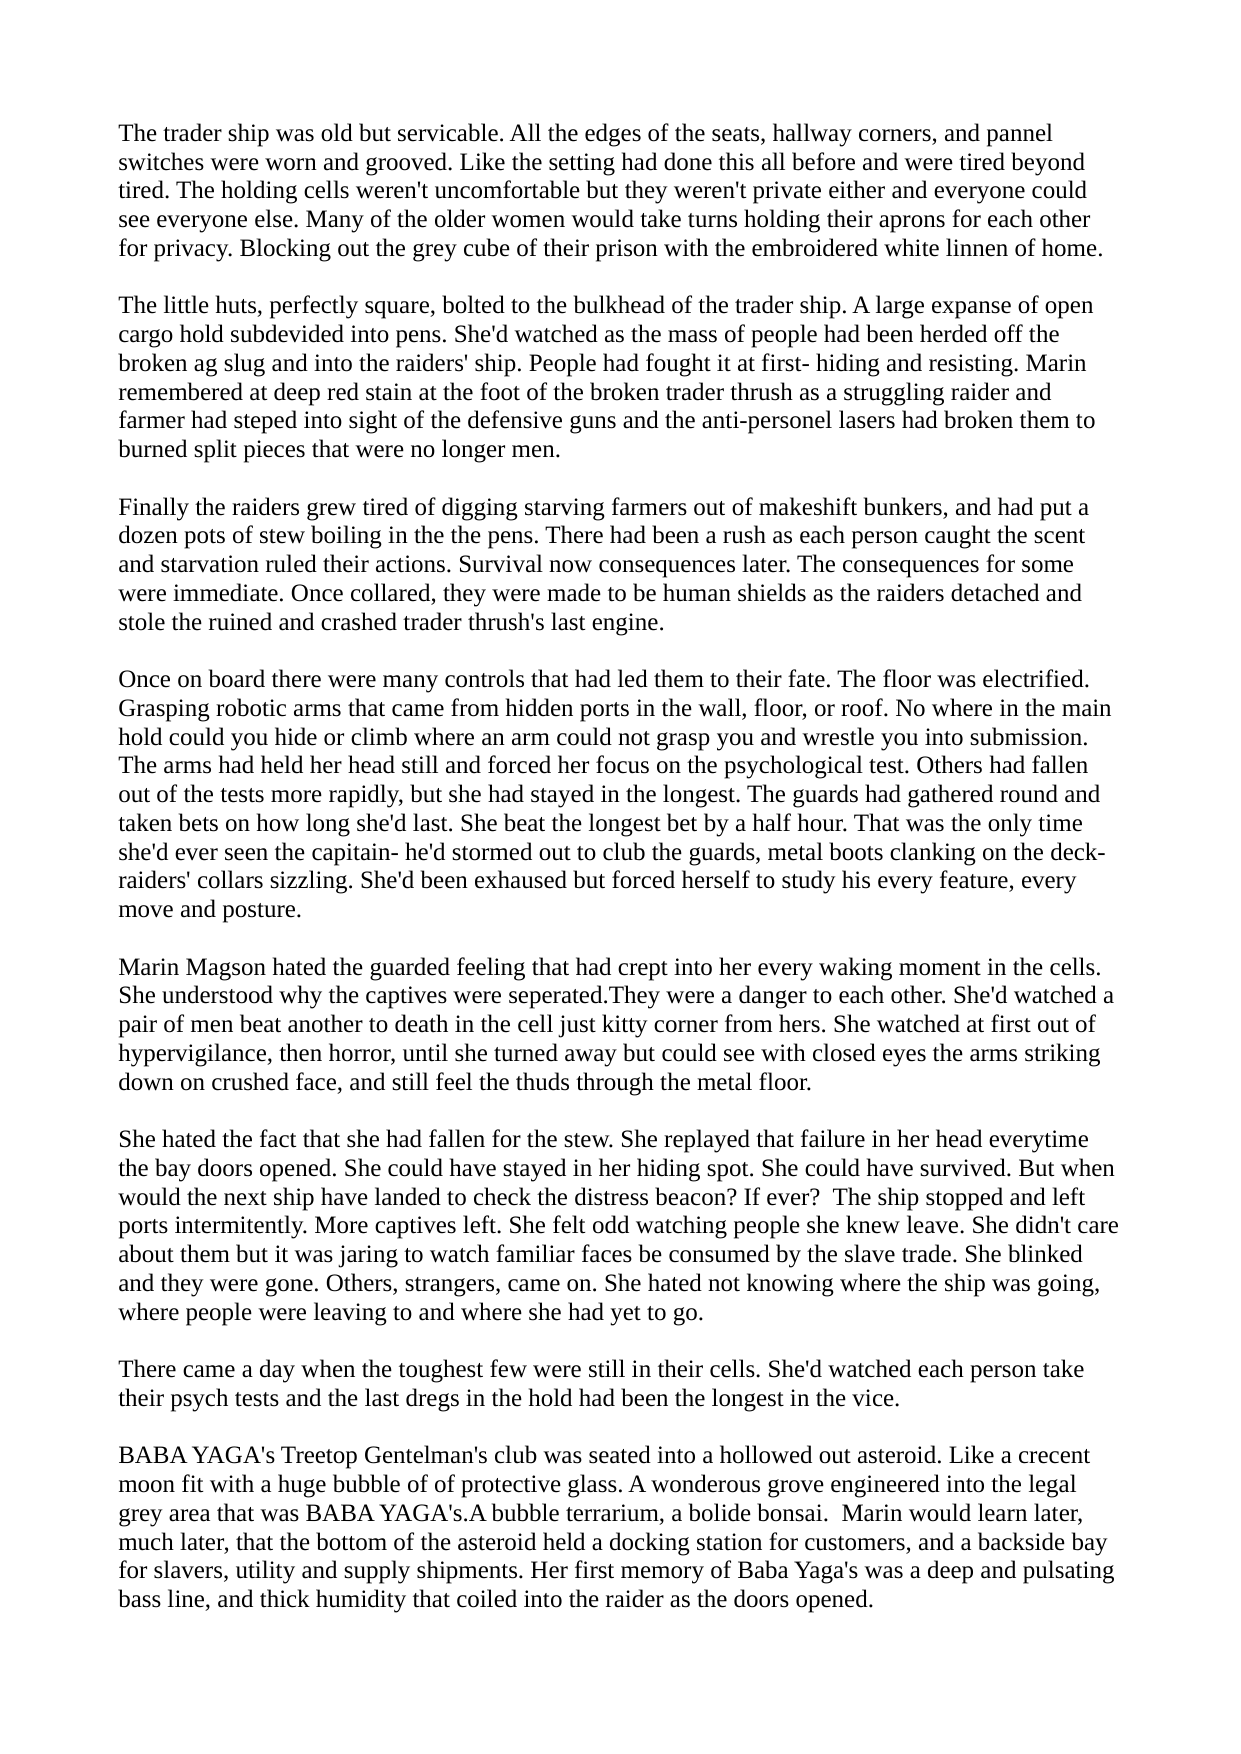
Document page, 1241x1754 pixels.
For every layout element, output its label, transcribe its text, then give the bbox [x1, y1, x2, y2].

text BABA YAGA's Treetop Gentelman's club was seated into a hollowed out asteroid. Like a crecent moon fit with a huge bubble of of protective glass. A wonderous grove engineered into the legal grey area that was BABA YAGA's.A bubble terrarium, a bolide bonsai. Marin would learn later, much later, that the bottom of the asteroid held a docking station for customers, and a backside bay for slavers, utility and supply shipments. Her first memory of Baba Yaga's was a deep and pulsating bass line, and thick humidity that coiled into the raider as the doors opened. [118, 1441, 1122, 1613]
text Marin Magson hated the guarded feeling that had crept into her every waking moment in the cells. She understood why the captives were seperated.They were a danger to each other. She'd watched a pair of men beat another to death in the cell just kitty corner from hers. She watched at first out of hypervigilance, then horror, until she turned away but could see with closed eyes the arms striking down on crushed face, and still feel the thuds through the metal floor. She hated the fact that she had fallen for the stew. She replayed that failure in her head everytime the bay doors opened. She could have stayed in her hiding spot. She could have survived. But when would the next ship have landed to check the distress beacon? If ever? The ship stopped and left ports intermitently. More captives left. She felt odd watching people she knew leave. She didn't care about them but it was jaring to watch familiar faces be consumed by the slave trade. She blinked and they were gone. Others, strangers, came on. She hated not knowing where the ship was going, where people were leaving to and where she had yet to go. [118, 952, 1122, 1326]
text There came a day when the toughest few were still in their cells. She'd watched each person take their psych tests and the last dregs in the hold had been the longest in the vice. [118, 1354, 1122, 1412]
text The little huts, perfectly square, bolted to the bulkhead of the trader ship. A large expanse of open cargo hold subdevided into pens. She'd watched as the mass of people had been herded off the broken ag slug and into the raiders' ship. People had fought it at first- hiding and resisting. Marin remembered at deep red stain at the foot of the broken trader thrush as a struggling raider and farmer had steped into sight of the defensive guns and the anti-personel lasers had broken them to burned split pieces that were no longer men. Finally the raiders grew tired of digging starving farmers out of makeshift bunkers, and had put a dozen pots of stew boiling in the the pens. There had been a rush as each person caught the scent and starvation ruled their actions. Survival now consequences later. The consequences for some were immediate. Once collared, they were made to be human shields as the raiders detached and stole the ruined and crashed trader thrush's last engine. [118, 262, 1122, 636]
text Once on board there were many controls that had led them to their fate. The floor was electrified. Grasping robotic arms that came from hidden ports in the wall, floor, or roof. No where in the main hold could you hide or climb where an arm could not grasp you and wrestle you into submission. The arms had held her head still and forced her focus on the psychological test. Others had fallen out of the tests more rapidly, but she had stayed in the longest. The guards had gathered round and taken bets on how long she'd last. She beat the longest bet by a half hour. That was the only time she'd ever seen the capitain- he'd stormed out to club the guards, metal boots clanking on the deck- raiders' collars sizzling. She'd been exhaused but forced herself to study his every feature, every move and posture. [118, 664, 1122, 923]
text The trader ship was old but servicable. All the edges of the seats, hallway corners, and pannel switches were worn and grooved. Like the setting had done this all before and were tired beyond tired. The holding cells weren't uncomfortable but they weren't private either and everyone could see everyone else. Many of the older women would take turns holding their aprons for each other for privacy. Blocking out the grey cube of their prison with the embroidered white linnen of home. [118, 118, 1122, 262]
